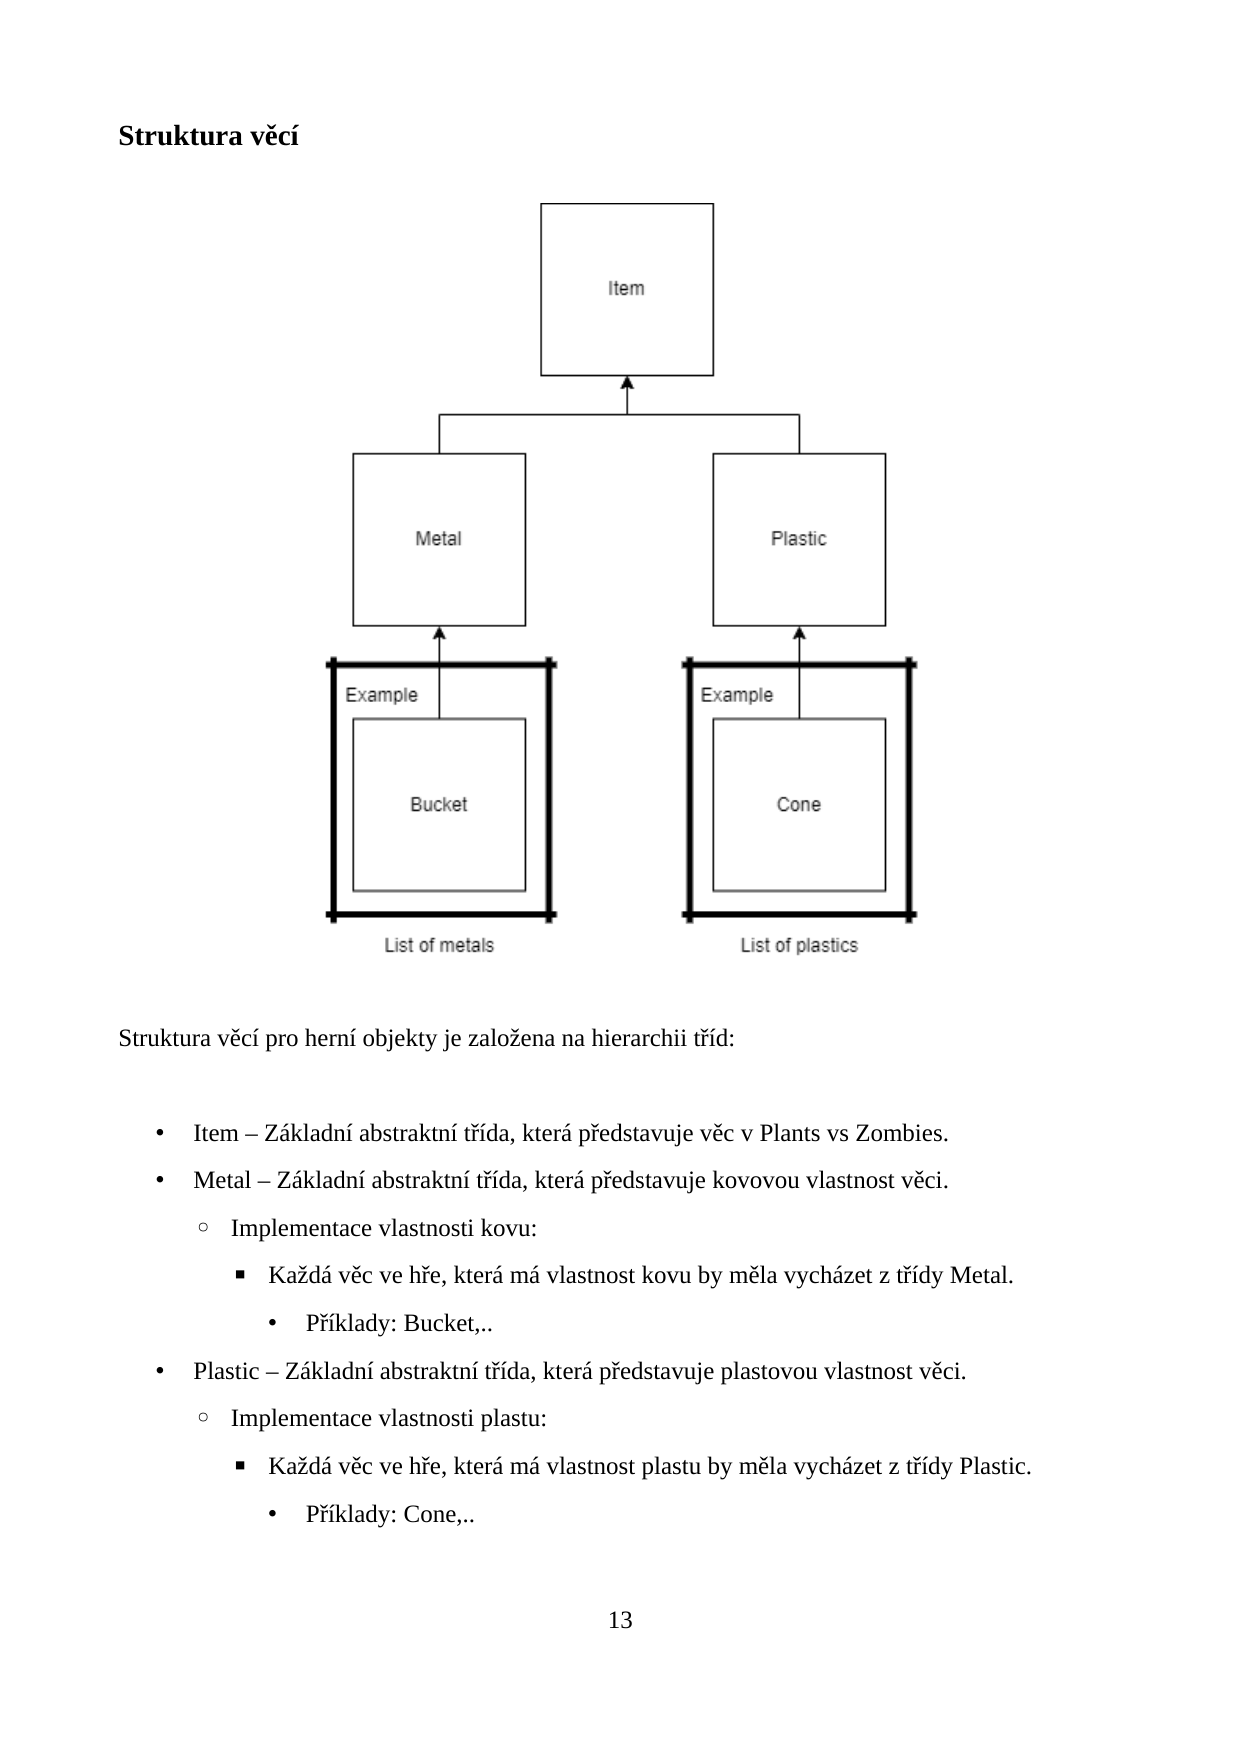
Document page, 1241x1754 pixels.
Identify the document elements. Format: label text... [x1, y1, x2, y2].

list Každá věc ve hře, která má vlastnost kovu by měla vycházet z třídy Metal. [231, 1261, 1122, 1289]
text Struktura věcí pro herní objekty je založena na hierarchii tříd: [118, 1023, 1122, 1051]
subtitle Struktura věcí [118, 118, 1122, 152]
list Item – Základní abstraktní třída, která představuje věc v Plants vs Zombies. [156, 1118, 1122, 1147]
list Plastic – Základní abstraktní třída, která představuje plastovou vlastnost věci. [156, 1356, 1122, 1384]
picture [323, 203, 920, 971]
list Implementace vlastnosti kovu: [193, 1213, 1122, 1242]
list Příklady: Bucket,.. [268, 1308, 1122, 1337]
list Implementace vlastnosti plastu: [193, 1403, 1122, 1432]
list Metal – Základní abstraktní třída, která představuje kovovou vlastnost věci. [156, 1165, 1122, 1194]
text 13 [118, 1606, 1122, 1634]
list Příklady: Cone,.. [268, 1499, 1122, 1527]
list Každá věc ve hře, která má vlastnost plastu by měla vycházet z třídy Plastic. [231, 1451, 1122, 1480]
